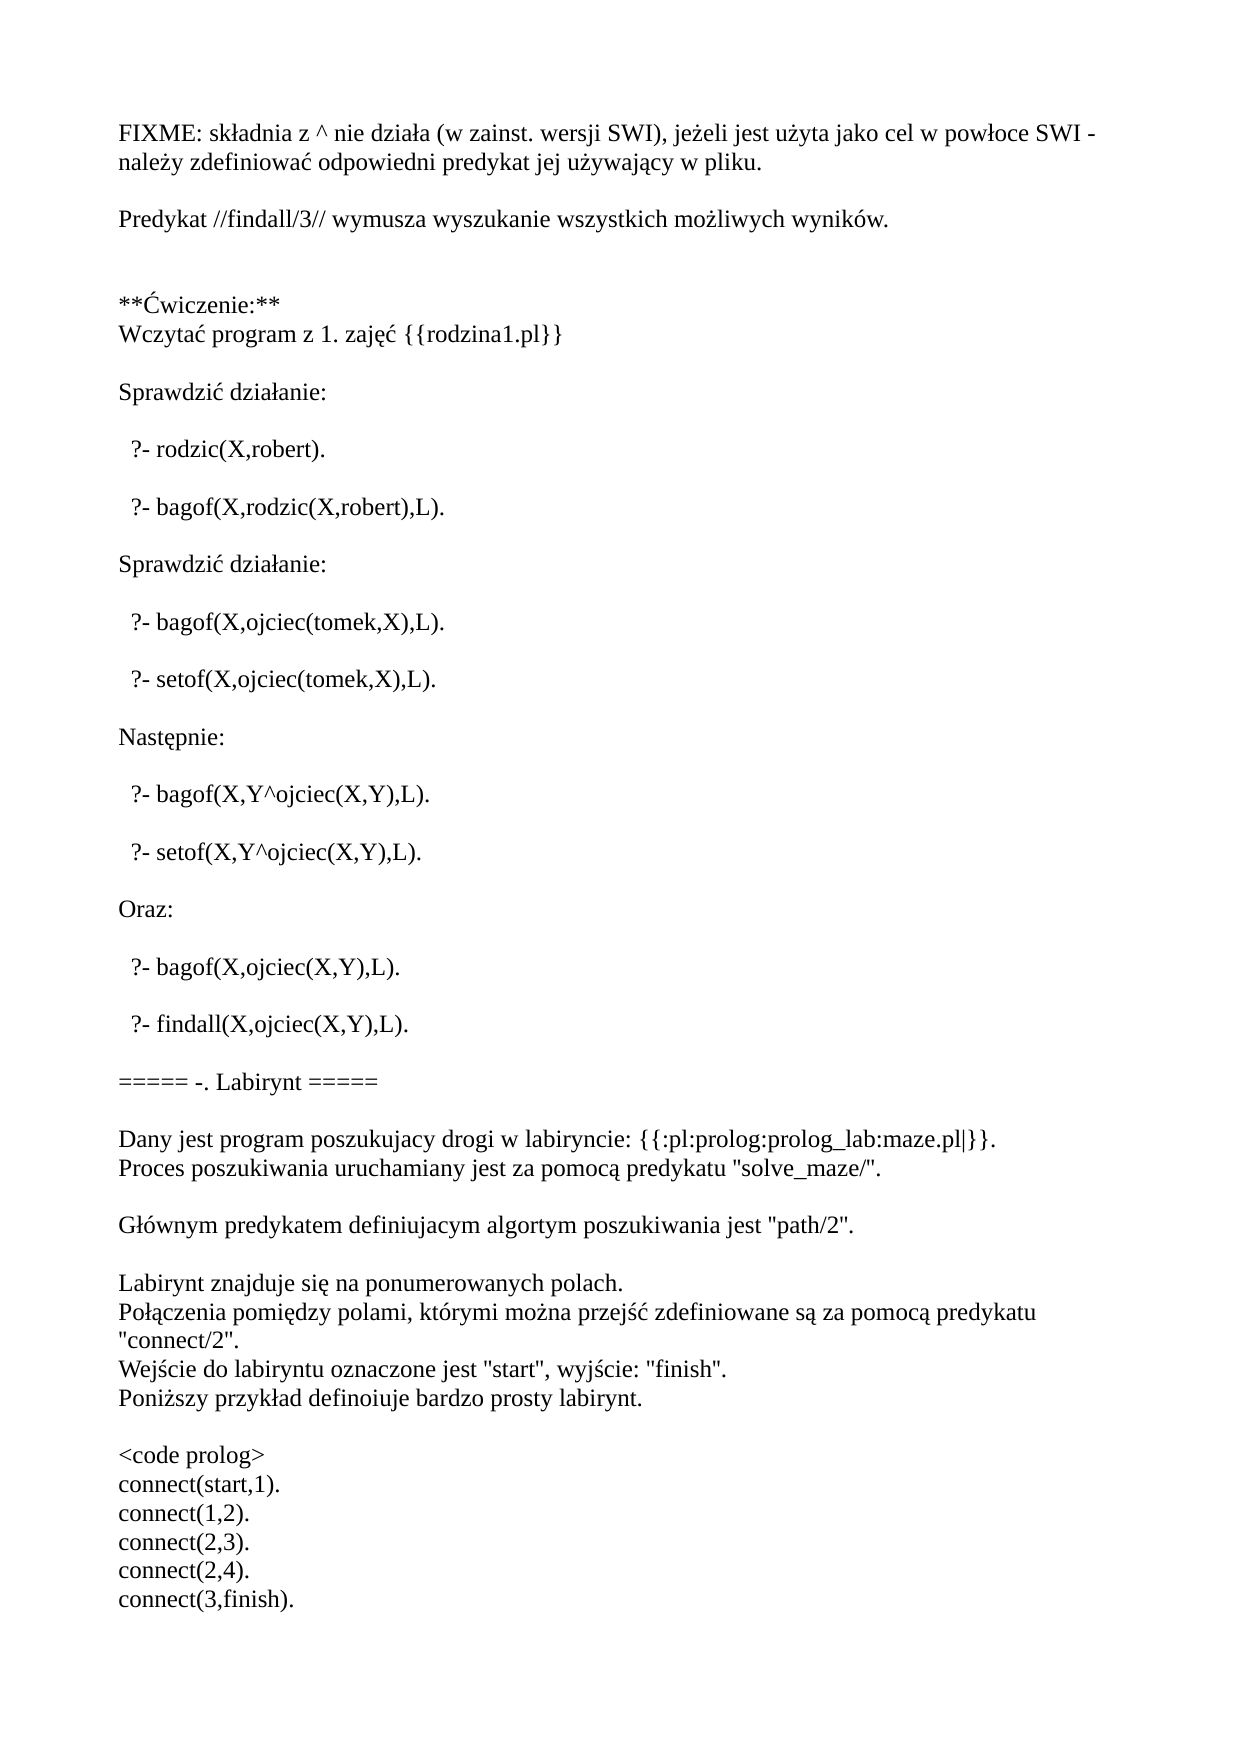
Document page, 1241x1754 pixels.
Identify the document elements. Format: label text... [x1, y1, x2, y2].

text ?- findall(X,ojciec(X,Y),L). [118, 1009, 1122, 1038]
text connect(1,2). [118, 1498, 1122, 1527]
text ===== -. Labirynt ===== [118, 1067, 1122, 1096]
text Dany jest program poszukujacy drogi w labiryncie: {{:pl:prolog:prolog_lab:maze.pl|}}. [118, 1124, 1122, 1153]
text connect(start,1). [118, 1469, 1122, 1498]
text connect(2,3). [118, 1527, 1122, 1556]
text Następnie: [118, 722, 1122, 751]
text Wczytać program z 1. zajęć {{rodzina1.pl}} [118, 319, 1122, 348]
text connect(2,4). [118, 1556, 1122, 1584]
text Głównym predykatem definiujacym algortym poszukiwania jest ''path/2''. [118, 1211, 1122, 1239]
text connect(3,finish). [118, 1584, 1122, 1613]
text Oraz: [118, 894, 1122, 923]
text ?- bagof(X,ojciec(tomek,X),L). [118, 607, 1122, 636]
text ?- rodzic(X,robert). [118, 434, 1122, 463]
text ?- setof(X,Y^ojciec(X,Y),L). [118, 837, 1122, 866]
text Predykat //findall/3// wymusza wyszukanie wszystkich możliwych wyników. [118, 204, 1122, 233]
text <code prolog> [118, 1441, 1122, 1469]
text Sprawdzić działanie: [118, 377, 1122, 406]
text ?- setof(X,ojciec(tomek,X),L). [118, 664, 1122, 693]
text Labirynt znajduje się na ponumerowanych polach. [118, 1268, 1122, 1297]
text **Ćwiczenie:** [118, 291, 1122, 319]
text ?- bagof(X,rodzic(X,robert),L). [118, 492, 1122, 521]
text FIXME: składnia z ^ nie działa (w zainst. wersji SWI), jeżeli jest użyta jako cel w powłoce SWI - należy zdefiniować odpowiedni predykat jej używający w pliku. [118, 118, 1122, 176]
text Wejście do labiryntu oznaczone jest ''start'', wyjście: ''finish''. [118, 1354, 1122, 1383]
text ?- bagof(X,Y^ojciec(X,Y),L). [118, 779, 1122, 808]
text Poniższy przykład definoiuje bardzo prosty labirynt. [118, 1383, 1122, 1412]
text Połączenia pomiędzy polami, którymi można przejść zdefiniowane są za pomocą predykatu ''connect/2''. [118, 1297, 1122, 1354]
text ?- bagof(X,ojciec(X,Y),L). [118, 952, 1122, 981]
text Sprawdzić działanie: [118, 549, 1122, 578]
text Proces poszukiwania uruchamiany jest za pomocą predykatu ''solve_maze/''. [118, 1153, 1122, 1182]
